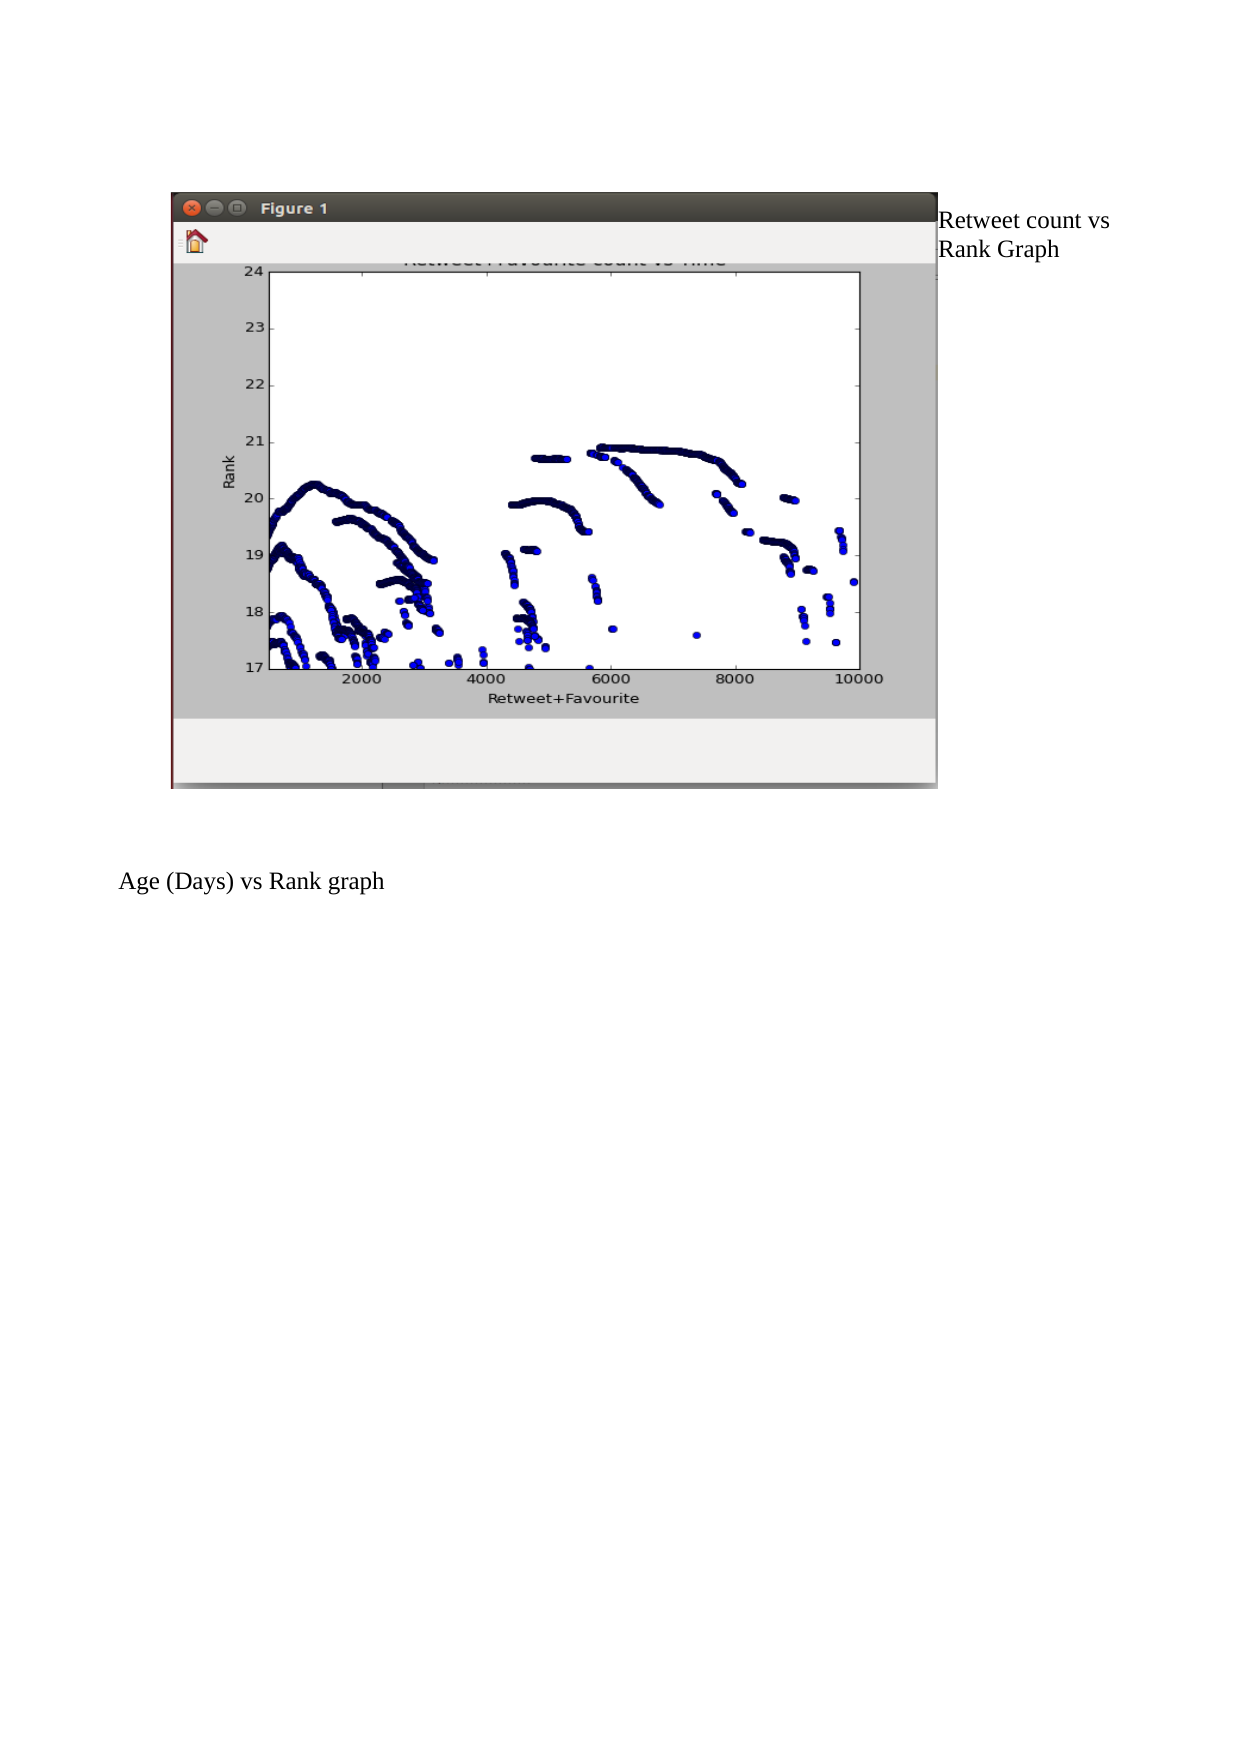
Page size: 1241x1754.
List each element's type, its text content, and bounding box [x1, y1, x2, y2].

picture [170, 192, 938, 789]
text [118, 205, 170, 263]
text Retweet count vs Rank Graph [938, 205, 1122, 263]
text Age (Days) vs Rank graph [118, 866, 1122, 895]
